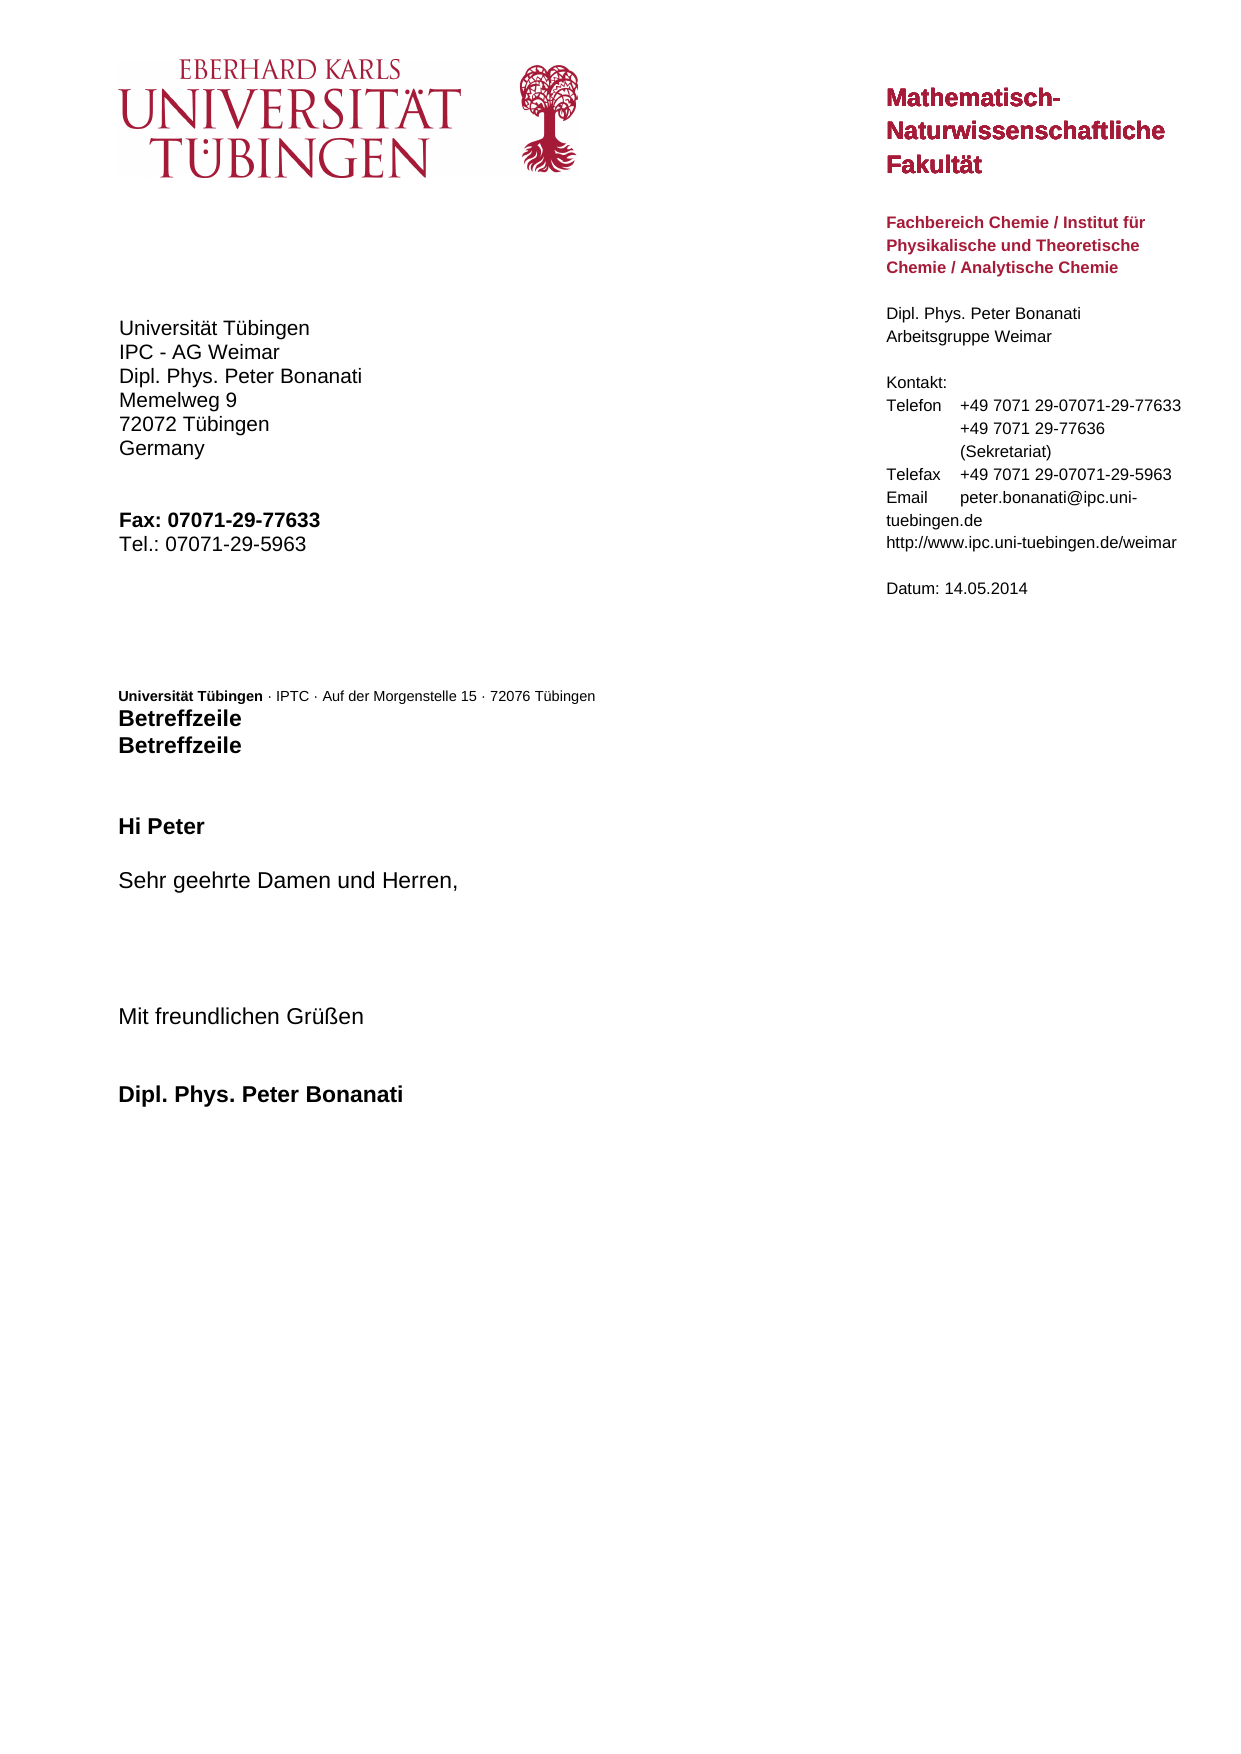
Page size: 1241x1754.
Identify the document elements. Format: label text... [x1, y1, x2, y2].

text Dipl. Phys. Peter Bonanati [118, 1084, 1134, 1107]
text Dipl. Phys. Peter Bonanati [119, 364, 828, 388]
text Sehr geehrte Damen und Herren, [118, 867, 1134, 894]
subtitle Tel.: 07071-29-5963 [119, 532, 828, 556]
text Arbeitsgruppe Weimar [886, 324, 1181, 347]
text Email peter.bonanati@ipc.uni-tuebingen.de [886, 485, 1181, 531]
text Datum: 12.05.2014 [886, 576, 1181, 599]
text Universität Tübingen · IPTC · Auf der Morgenstelle 15 · 72076 Tübingen [118, 281, 1134, 704]
text http://www.ipc.uni-tuebingen.de/weimar [886, 531, 1181, 553]
text Dipl. Phys. Peter Bonanati [886, 301, 1181, 324]
text Kontakt: [886, 370, 1181, 393]
text IPC - AG Weimar [119, 340, 828, 364]
text Germany [119, 436, 828, 460]
text Memelweg 9 [119, 388, 828, 412]
picture [118, 59, 578, 178]
text Universität Tübingen [119, 316, 828, 340]
text Betreffzeile [118, 704, 1134, 732]
text Telefax +49 7071 29-07071-29-5963 [886, 462, 1181, 485]
text Hi Peter [118, 813, 1134, 840]
subtitle Fax: 07071-29-77633 [119, 508, 828, 532]
text Telefon +49 7071 29-07071-29-77633 [886, 393, 1181, 416]
text +49 7071 29-77636 [886, 416, 1181, 439]
text (Sekretariat) [886, 439, 1181, 462]
text 72072 Tübingen [119, 412, 828, 436]
text Betreffzeile [118, 732, 1134, 759]
text Mit freundlichen Grüßen [118, 1002, 1134, 1029]
text Fachbereich Chemie / Institut für Physikalische und Theoretische Chemie / Analytische Chemie [886, 210, 1181, 301]
